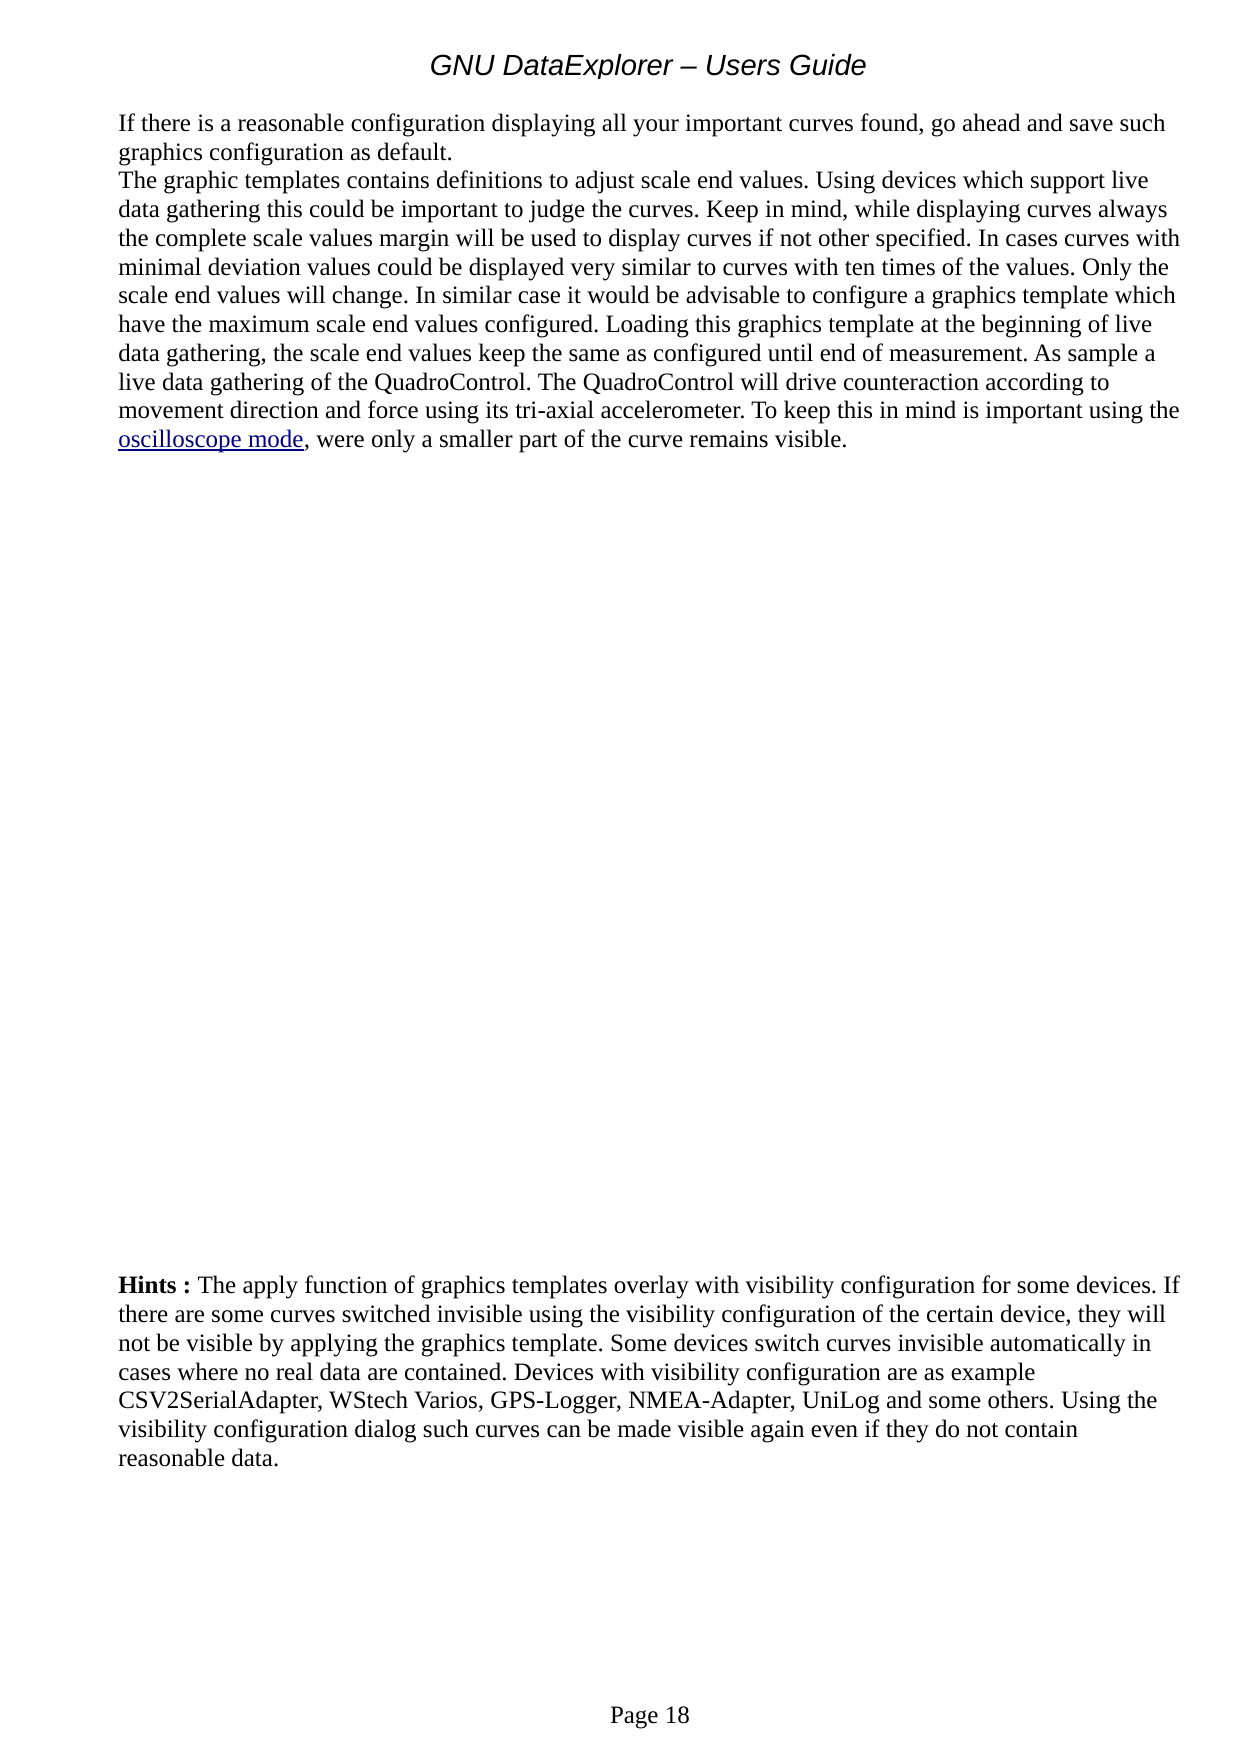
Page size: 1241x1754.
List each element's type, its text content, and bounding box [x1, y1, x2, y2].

text Hints : The apply function of graphics templates overlay with visibility configuration for some devices. If there are some curves switched invisible using the visibility configuration of the certain device, they will not be visible by applying the graphics template. Some devices switch curves invisible automatically in cases where no real data are contained. Devices with visibility configuration are as example CSV2SerialAdapter, WStech Varios, GPS-Logger, NMEA-Adapter, UniLog and some others. Using the visibility configuration dialog such curves can be made visible again even if they do not contain reasonable data. [118, 1271, 1181, 1472]
text If there is a reasonable configuration displaying all your important curves found, go ahead and save such graphics configuration as default. The graphic templates contains definitions to adjust scale end values. Using devices which support live data gathering this could be important to judge the curves. Keep in mind, while displaying curves always the complete scale values margin will be used to display curves if not other specified. In cases curves with minimal deviation values could be displayed very similar to curves with ten times of the values. Only the scale end values will change. In similar case it would be advisable to configure a graphics template which have the maximum scale end values configured. Loading this graphics template at the beginning of live data gathering, the scale end values keep the same as configured until end of measurement. As sample a live data gathering of the QuadroControl. The QuadroControl will drive counteraction according to movement direction and force using its tri-axial accelerometer. To keep this in mind is important using the oscilloscope mode, were only a smaller part of the curve remains visible. [118, 108, 1181, 453]
